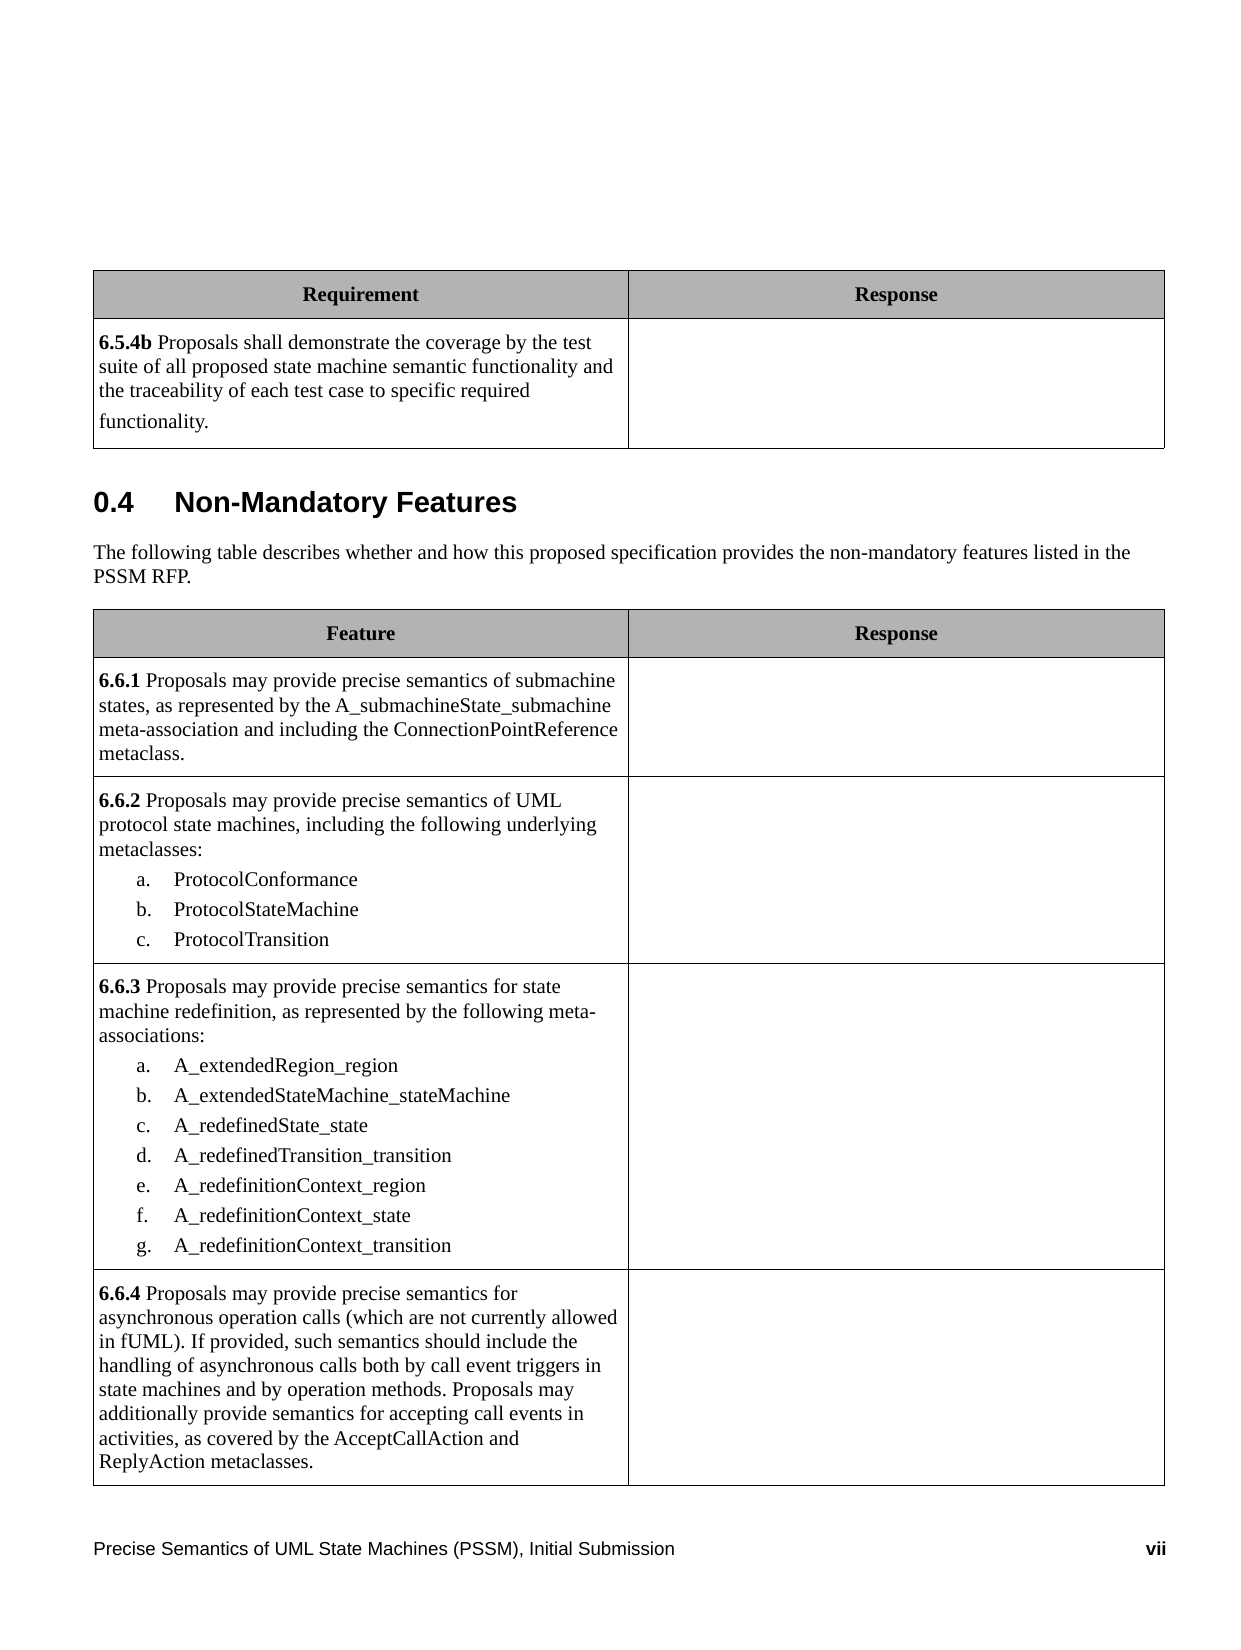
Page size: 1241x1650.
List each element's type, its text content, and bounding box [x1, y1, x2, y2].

table_header Feature [94, 610, 628, 657]
subtitle Non-Mandatory Features [93, 483, 1164, 519]
text The following table describes whether and how this proposed specification provides the non-mandatory features listed in the PSSM RFP. [93, 540, 1164, 588]
table_cell 6.6.2 Proposals may provide precise semantics of UML protocol state machines, including the following underlying metaclasses: ProtocolConformance ProtocolStateMachine ProtocolTransition [94, 777, 628, 963]
table_cell [629, 319, 1164, 448]
table_cell 6.6.4 Proposals may provide precise semantics for asynchronous operation calls (which are not currently allowed in fUML). If provided, such semantics should include the handling of asynchronous calls both by call event triggers in state machines and by operation methods. Proposals may additionally provide semantics for accepting call events in activities, as covered by the AcceptCallAction and ReplyAction metaclasses. [94, 1270, 628, 1485]
table_cell 6.6.1 Proposals may provide precise semantics of submachine states, as represented by the A_submachineState_submachine meta-association and including the ConnectionPointReference metaclass. [94, 658, 628, 776]
table_header Response [629, 610, 1164, 657]
table_cell [629, 964, 1164, 1269]
table_cell [629, 1270, 1164, 1485]
table_header Response [629, 271, 1164, 318]
table_cell [629, 658, 1164, 776]
table_header Requirement [94, 271, 628, 318]
table_cell [629, 777, 1164, 963]
table_cell 6.6.3 Proposals may provide precise semantics for state machine redefinition, as represented by the following meta-associations: A_extendedRegion_region A_extendedStateMachine_stateMachine A_redefinedState_state A_redefinedTransition_transition A_redefinitionContext_region A_redefinitionContext_state A_redefinitionContext_transition [94, 964, 628, 1269]
table_cell 6.5.4b Proposals shall demonstrate the coverage by the test suite of all proposed state machine semantic functionality and the traceability of each test case to specific required functionality. [94, 319, 628, 448]
